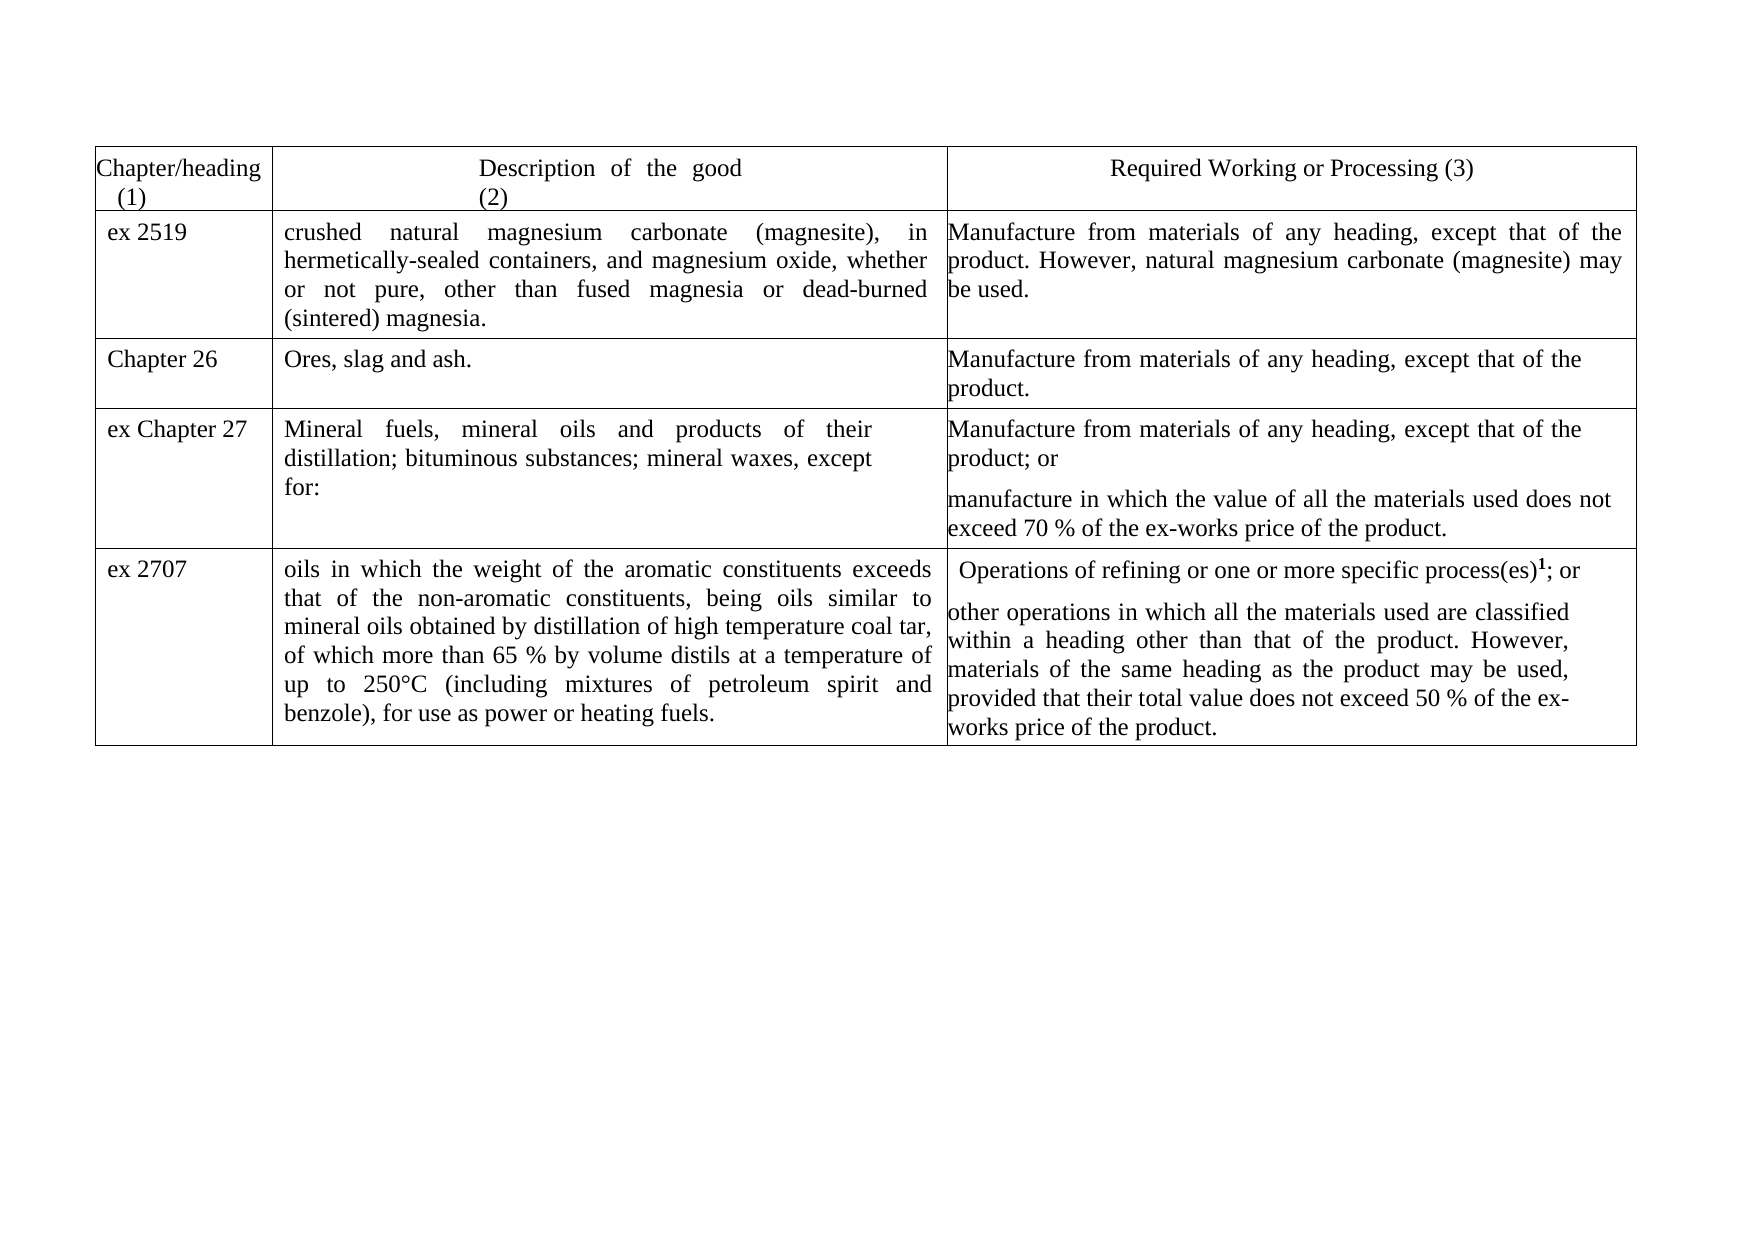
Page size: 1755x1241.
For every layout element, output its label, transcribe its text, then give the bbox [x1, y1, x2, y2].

table_cell Operations of refining or one or more specific process(es)1; or other operations in which all the materials used are classified within a heading other than that of the product. However, materials of the same heading as the product may be used, provided that their total value does not exceed 50 % of the ex-works price of the product. [948, 549, 1636, 745]
table_cell Manufacture from materials of any heading, except that of the product; or manufacture in which the value of all the materials used does not exceed 70 % of the ex-works price of the product. [948, 409, 1636, 548]
table_cell Ores, slag and ash. [273, 339, 947, 408]
table_header Chapter/heading (1) [96, 147, 272, 210]
table_cell crushed natural magnesium carbonate (magnesite), in hermetically-sealed containers, and magnesium oxide, whether or not pure, other than fused magnesia or dead-burned (sintered) magnesia. [273, 211, 947, 338]
table_cell Manufacture from materials of any heading, except that of the product. However, natural magnesium carbonate (magnesite) may be used. [948, 211, 1636, 338]
table_cell ex Chapter 27 [96, 409, 272, 548]
table_cell ex 2519 [96, 211, 272, 338]
table_header Required Working or Processing (3) [948, 147, 1636, 210]
table_cell ex 2707 [96, 549, 272, 745]
table_cell Mineral fuels, mineral oils and products of their distillation; bituminous substances; mineral waxes, except for: [273, 409, 947, 548]
table_cell Manufacture from materials of any heading, except that of the product. [948, 339, 1636, 408]
table_header Description of the good (2) [273, 147, 947, 210]
table_cell oils in which the weight of the aromatic constituents exceeds that of the non-aromatic constituents, being oils similar to mineral oils obtained by distillation of high temperature coal tar, of which more than 65 % by volume distils at a temperature of up to 250°C (including mixtures of petroleum spirit and benzole), for use as power or heating fuels. [273, 549, 947, 745]
table_cell Chapter 26 [96, 339, 272, 408]
